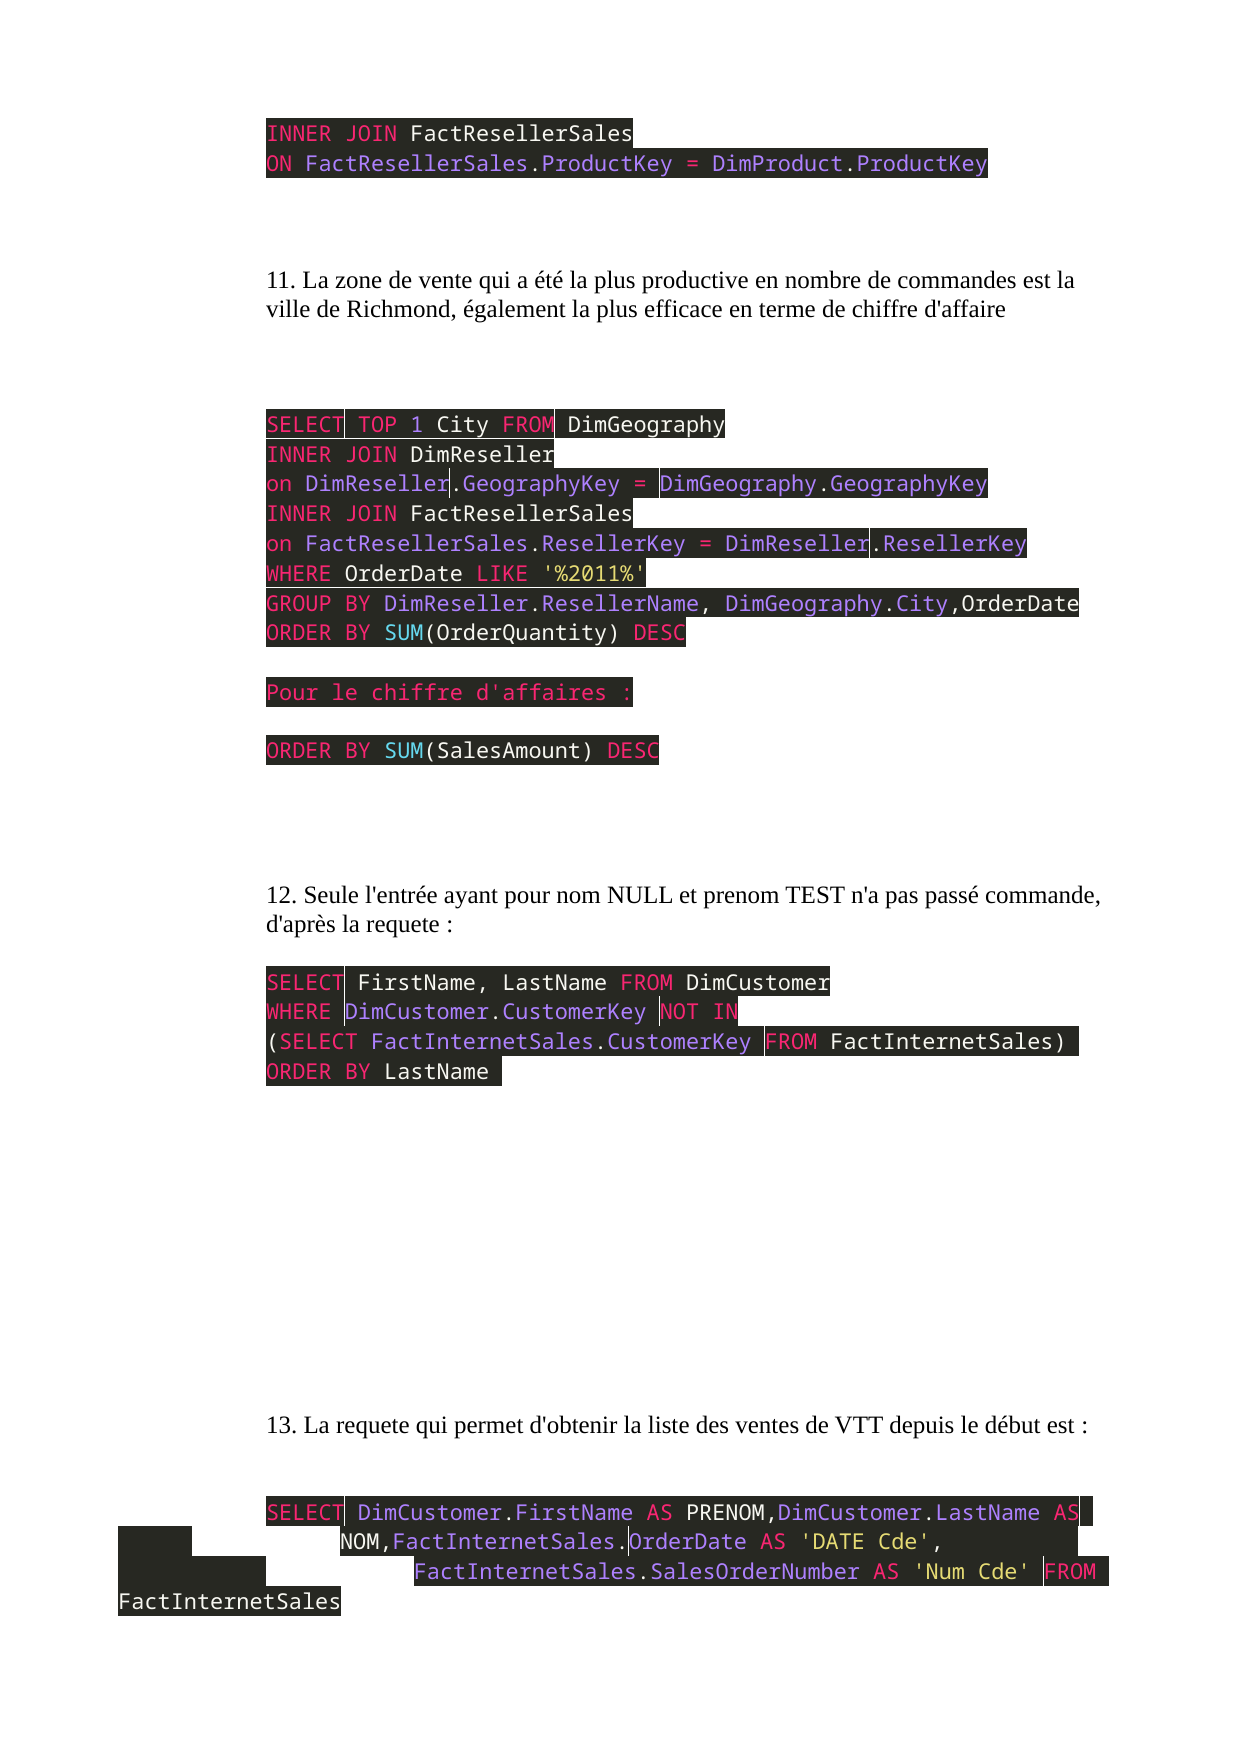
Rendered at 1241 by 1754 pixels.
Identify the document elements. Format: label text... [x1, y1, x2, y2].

text Pour le chiffre d'affaires : [118, 677, 1122, 707]
text SELECT TOP 1 City FROM DimGeography [118, 409, 1122, 438]
text ORDER BY SUM(SalesAmount) DESC [118, 735, 1122, 765]
text WHERE DimCustomer.CustomerKey NOT IN [118, 996, 1122, 1026]
text on DimReseller.GeographyKey = DimGeography.GeographyKey [118, 468, 1122, 498]
text INNER JOIN FactResellerSales [118, 118, 1122, 148]
text 13. La requete qui permet d'obtenir la liste des ventes de VTT depuis le début est : [118, 1410, 1122, 1439]
text on FactResellerSales.ResellerKey = DimReseller.ResellerKey [118, 528, 1122, 558]
text 12. Seule l'entrée ayant pour nom NULL et prenom TEST n'a pas passé commande, d'après la requete : [118, 880, 1122, 938]
text SELECT DimCustomer.FirstName AS PRENOM,DimCustomer.LastName AS NOM,FactInternetSales.OrderDate AS 'DATE Cde', FactInternetSales.SalesOrderNumber AS 'Num Cde' FROM FactInternetSales [118, 1496, 1122, 1616]
text INNER JOIN FactResellerSales [118, 498, 1122, 528]
text WHERE OrderDate LIKE '%2011%' [118, 558, 1122, 587]
text ORDER BY SUM(OrderQuantity) DESC [118, 617, 1122, 647]
text ON FactResellerSales.ProductKey = DimProduct.ProductKey [118, 148, 1122, 178]
text SELECT FirstName, LastName FROM DimCustomer [118, 966, 1122, 996]
text GROUP BY DimReseller.ResellerName, DimGeography.City,OrderDate [118, 587, 1122, 617]
text (SELECT FactInternetSales.CustomerKey FROM FactInternetSales) [118, 1026, 1122, 1056]
text ORDER BY LastName [118, 1056, 1122, 1086]
text 11. La zone de vente qui a été la plus productive en nombre de commandes est la ville de Richmond, également la plus efficace en terme de chiffre d'affaire [118, 265, 1122, 322]
text INNER JOIN DimReseller [118, 438, 1122, 468]
